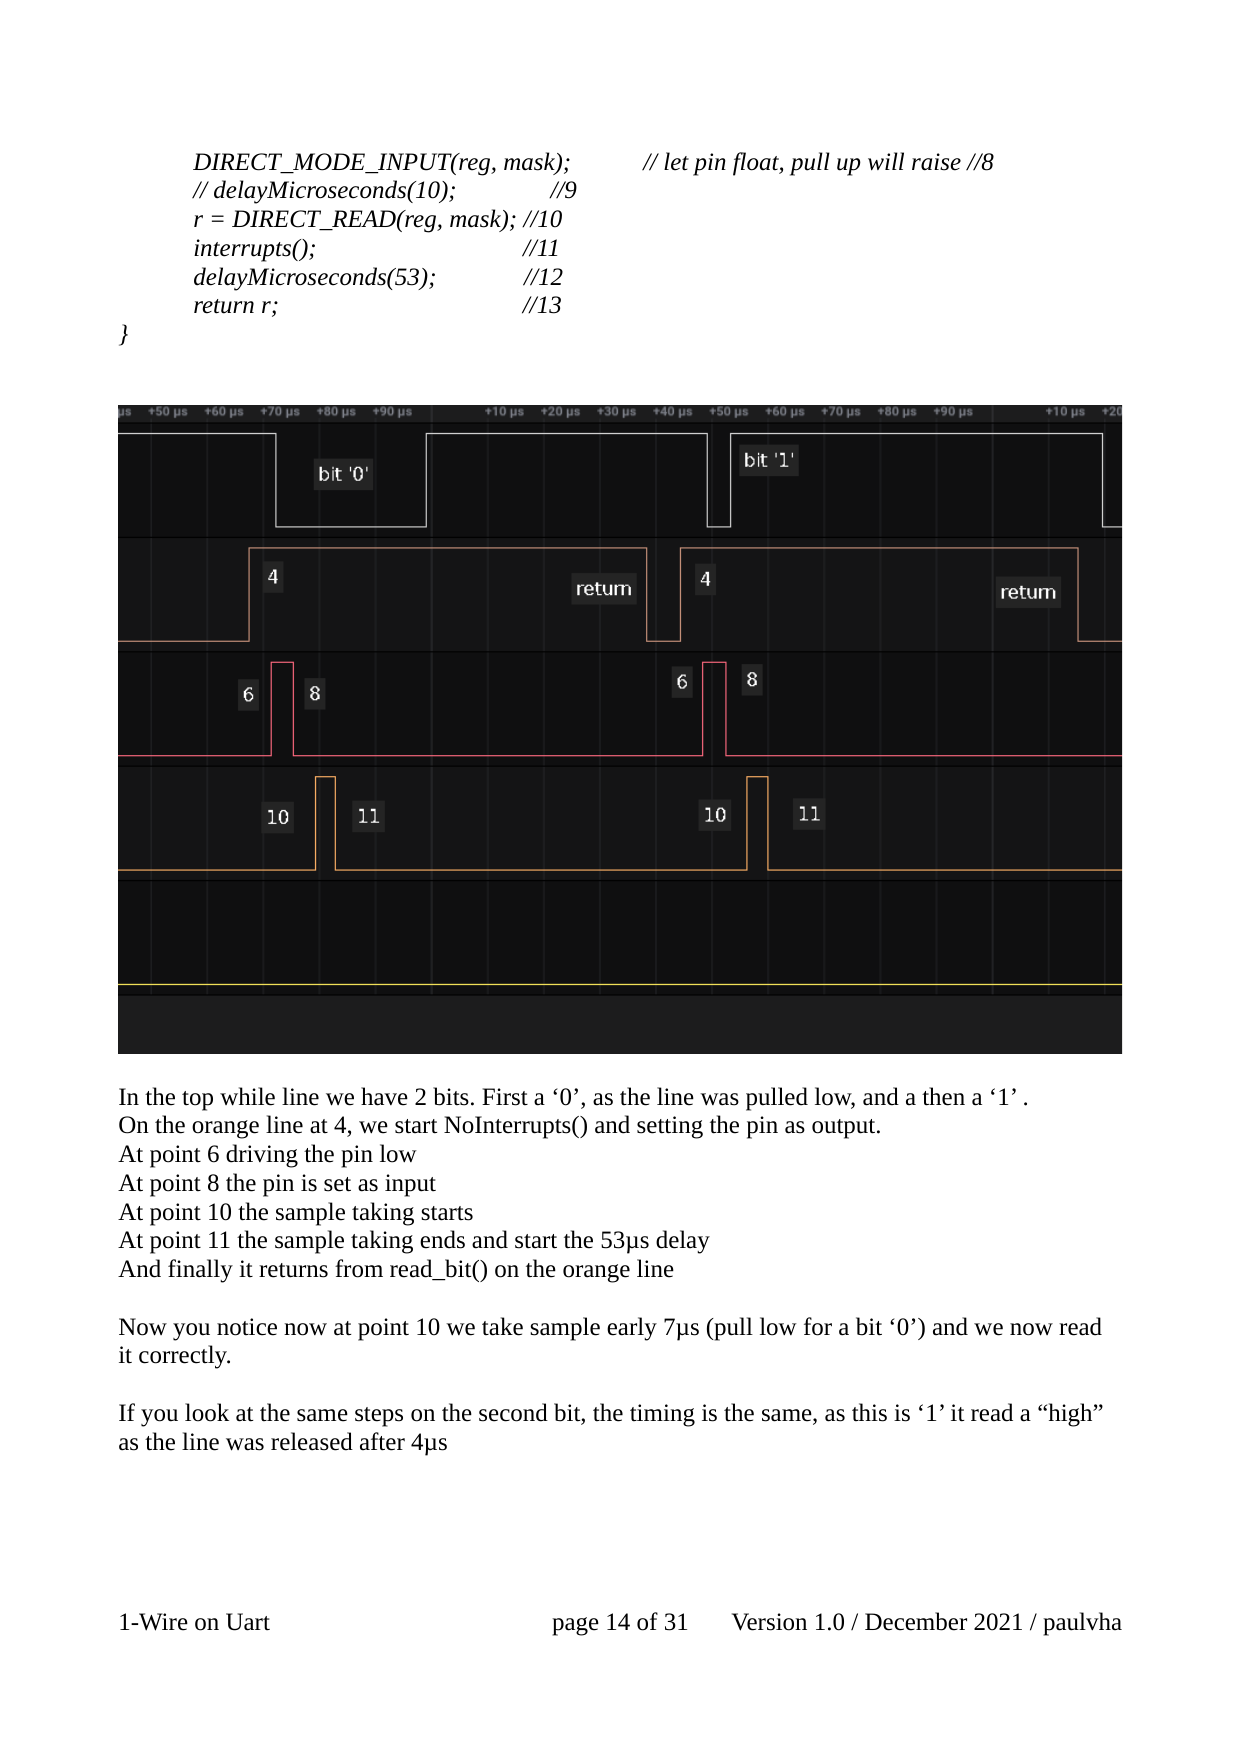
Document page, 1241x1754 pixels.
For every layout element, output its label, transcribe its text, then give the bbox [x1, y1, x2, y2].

text DIRECT_MODE_INPUT(reg, mask); // let pin float, pull up will raise //8 [118, 147, 1122, 176]
text delayMicroseconds(53); //12 [118, 262, 1122, 291]
text At point 11 the sample taking ends and start the 53µs delay [118, 1226, 1122, 1254]
text // delayMicroseconds(10); //9 [118, 176, 1122, 204]
text At point 8 the pin is set as input [118, 1168, 1122, 1197]
text On the orange line at 4, we start NoInterrupts() and setting the pin as output. [118, 1111, 1122, 1139]
text interrupts(); //11 [118, 233, 1122, 262]
text At point 10 the sample taking starts [118, 1197, 1122, 1226]
text At point 6 driving the pin low [118, 1139, 1122, 1168]
text Now you notice now at point 10 we take sample early 7µs (pull low for a bit ‘0’) and we now read it correctly. [118, 1312, 1122, 1369]
text If you look at the same steps on the second bit, the timing is the same, as this is ‘1’ it read a “high” as the line was released after 4µs [118, 1398, 1122, 1456]
text In the top while line we have 2 bits. First a ‘0’, as the line was pulled low, and a then a ‘1’ . [118, 1082, 1122, 1111]
text And finally it returns from read_bit() on the orange line [118, 1254, 1122, 1283]
text return r; //13 [118, 291, 1122, 319]
text r = DIRECT_READ(reg, mask); //10 [118, 204, 1122, 233]
text } [118, 319, 1122, 348]
picture [118, 405, 1123, 1054]
